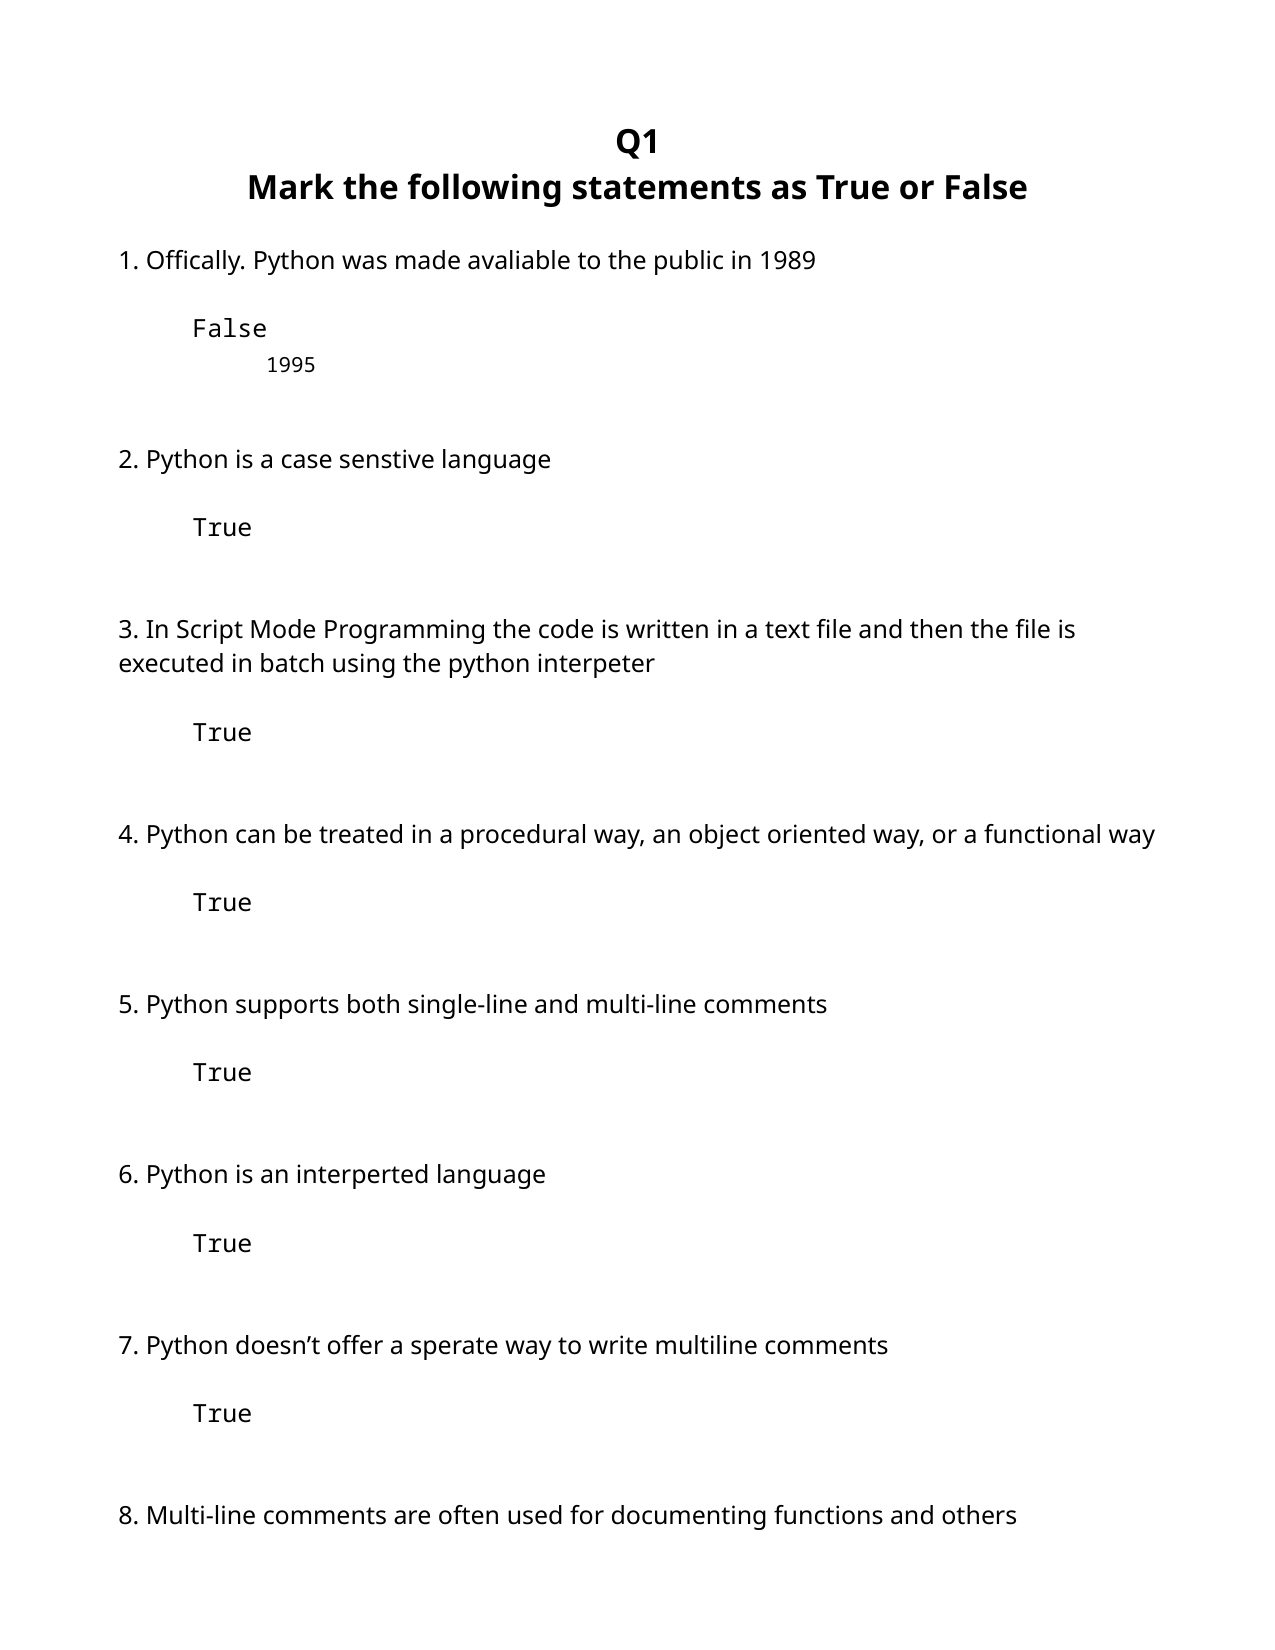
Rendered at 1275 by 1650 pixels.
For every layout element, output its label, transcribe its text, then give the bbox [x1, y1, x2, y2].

text 7. Python doesn’t offer a sperate way to write multiline comments [118, 1327, 1157, 1361]
text True [118, 510, 1157, 544]
text 2. Python is a case senstive language [118, 442, 1157, 476]
text 4. Python can be treated in a procedural way, an object oriented way, or a functional way [118, 816, 1157, 851]
text 8. Multi-line comments are often used for documenting functions and others [118, 1498, 1157, 1532]
text Mark the following statements as True or False [118, 163, 1157, 209]
text Q1 [118, 118, 1157, 163]
text 1995 [118, 345, 1157, 379]
text 3. In Script Mode Programming the code is written in a text file and then the file is executed in batch using the python interpeter [118, 612, 1157, 680]
text True [118, 884, 1157, 919]
text True [118, 1055, 1157, 1089]
text True [118, 714, 1157, 748]
text 5. Python supports both single-line and multi-line comments [118, 987, 1157, 1021]
text 1. Offically. Python was made avaliable to the public in 1989 [118, 243, 1157, 277]
text 6. Python is an interperted language [118, 1157, 1157, 1191]
text True [118, 1396, 1157, 1429]
text False [118, 311, 1157, 345]
text True [118, 1225, 1157, 1259]
